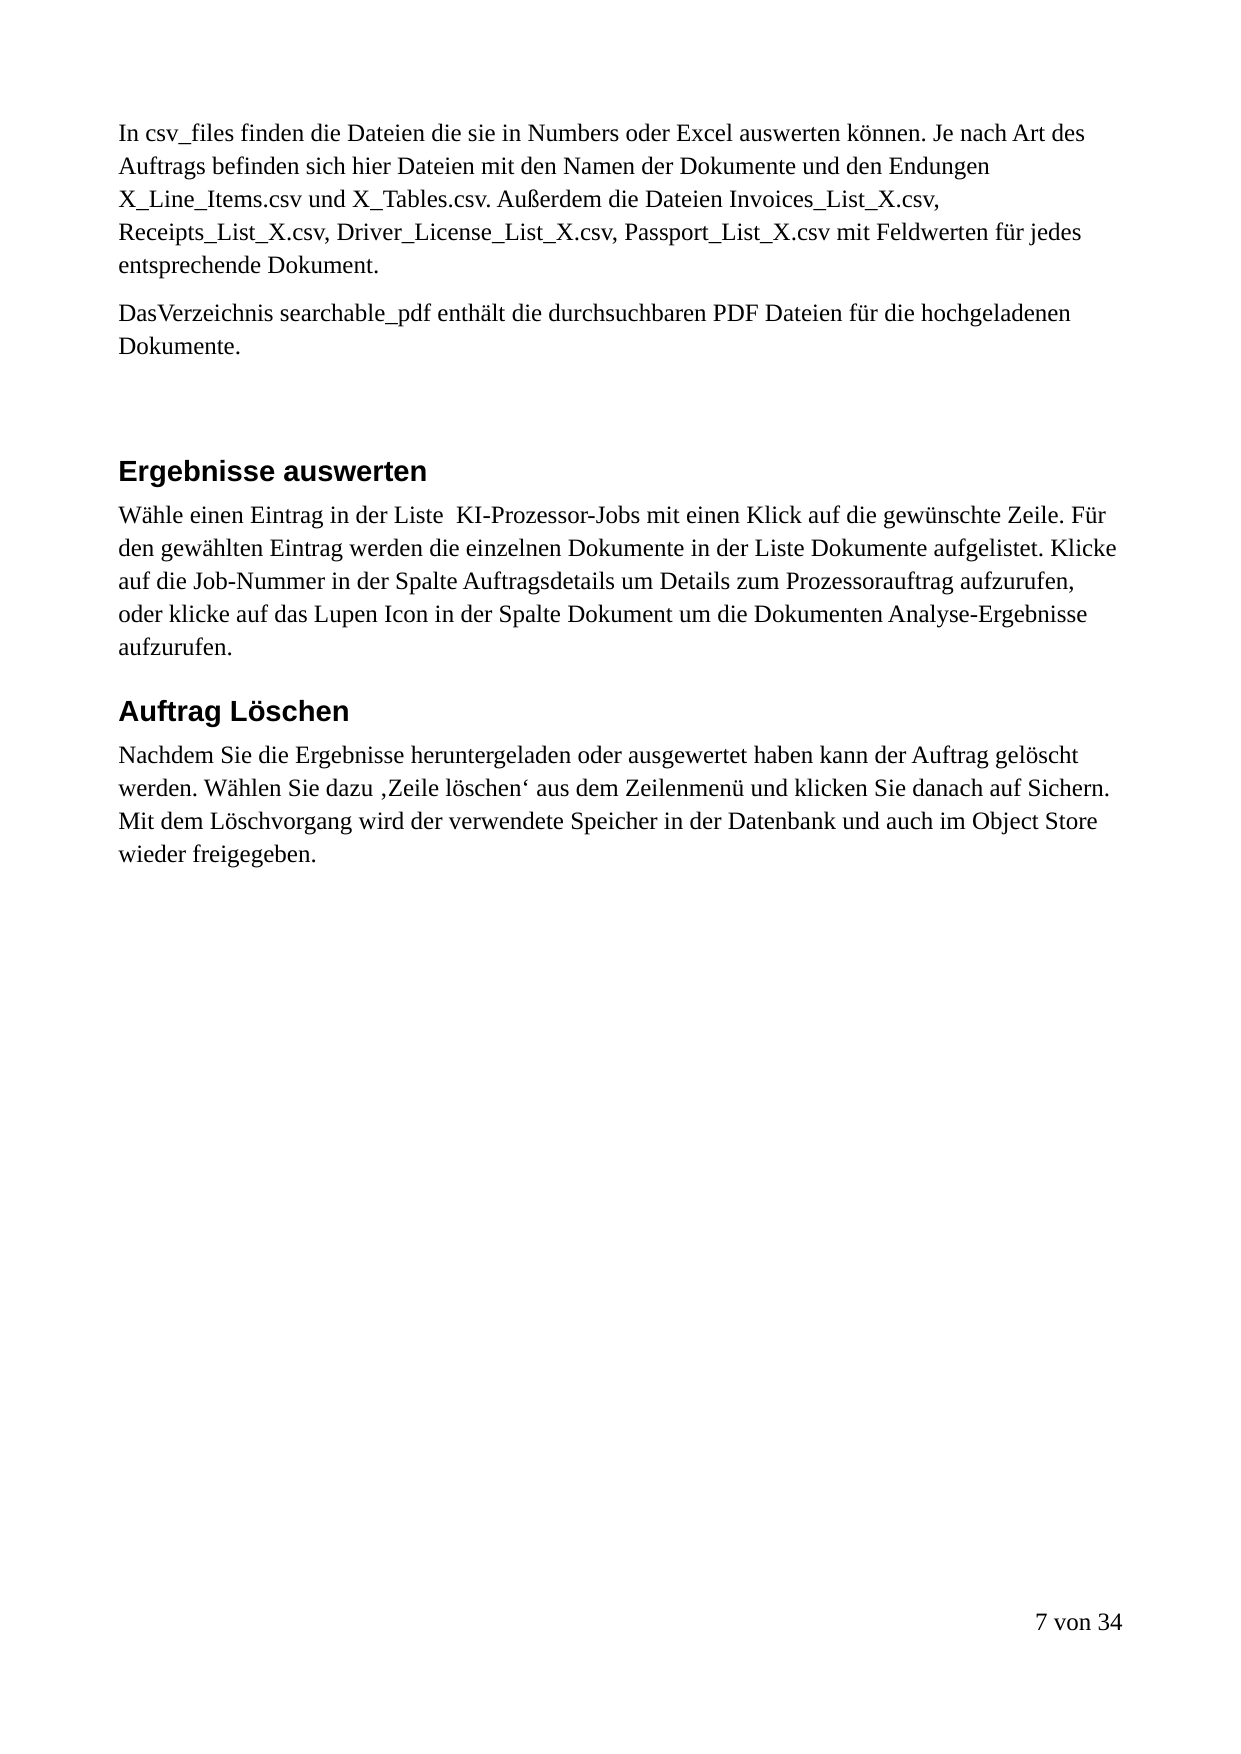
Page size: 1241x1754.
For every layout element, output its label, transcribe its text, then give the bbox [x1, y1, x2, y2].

text Nachdem Sie die Ergebnisse heruntergeladen oder ausgewertet haben kann der Auftrag gelöscht werden. Wählen Sie dazu ‚Zeile löschen‘ aus dem Zeilenmenü und klicken Sie danach auf Sichern. Mit dem Löschvorgang wird der verwendete Speicher in der Datenbank und auch im Object Store wieder freigegeben. [118, 740, 1122, 868]
text DasVerzeichnis searchable_pdf enthält die durchsuchbaren PDF Dateien für die hochgeladenen Dokumente. [118, 298, 1122, 359]
text In csv_files finden die Dateien die sie in Numbers oder Excel auswerten können. Je nach Art des Auftrags befinden sich hier Dateien mit den Namen der Dokumente und den Endungen X_Line_Items.csv und X_Tables.csv. Außerdem die Dateien Invoices_List_X.csv, Receipts_List_X.csv, Driver_License_List_X.csv, Passport_List_X.csv mit Feldwerten für jedes entsprechende Dokument. [118, 118, 1122, 279]
subtitle Auftrag Löschen [118, 694, 1122, 727]
text Wähle einen Eintrag in der Liste KI-Prozessor-Jobs mit einen Klick auf die gewünschte Zeile. Für den gewählten Eintrag werden die einzelnen Dokumente in der Liste Dokumente aufgelistet. Klicke auf die Job-Nummer in der Spalte Auftragsdetails um Details zum Prozessorauftrag aufzurufen, oder klicke auf das Lupen Icon in der Spalte Dokument um die Dokumenten Analyse-Ergebnisse aufzurufen. [118, 500, 1122, 661]
subtitle Ergebnisse auswerten [118, 454, 1122, 487]
